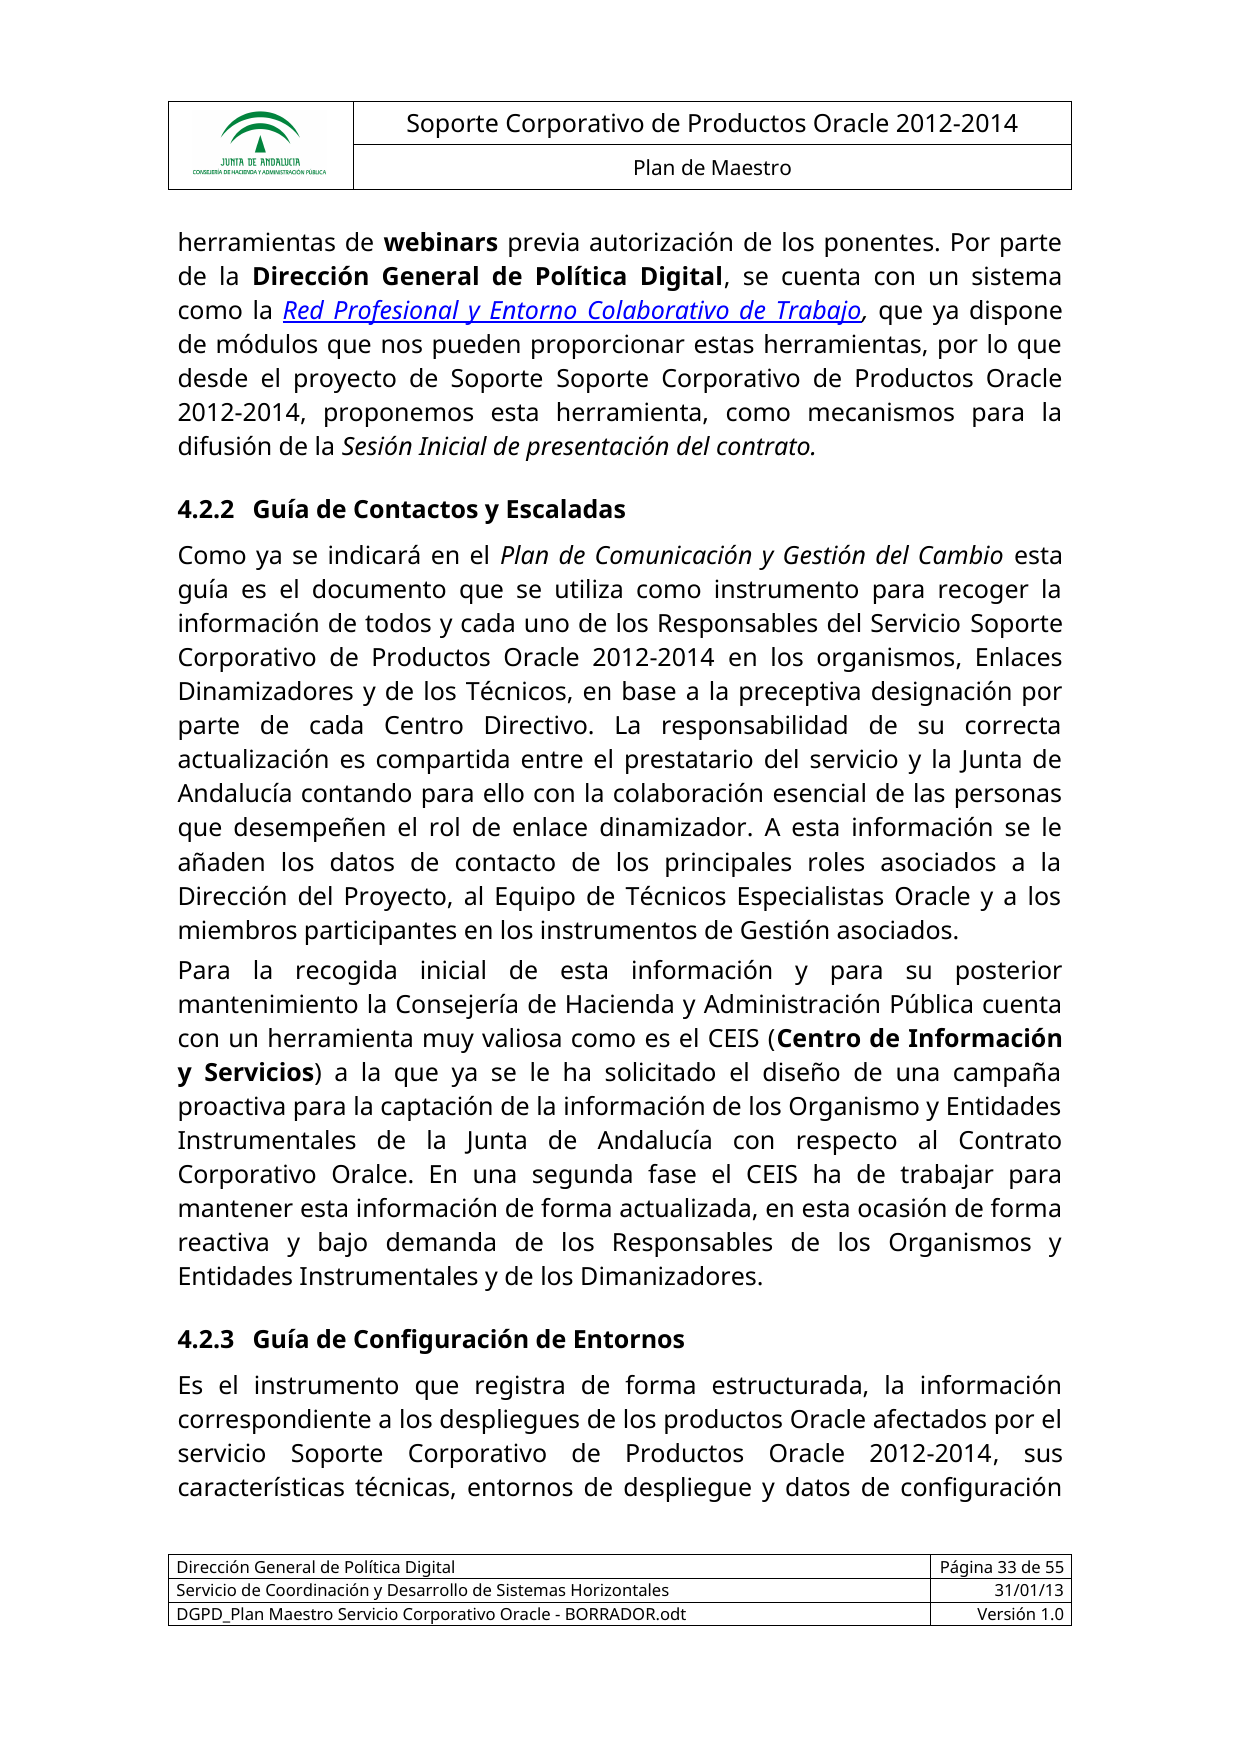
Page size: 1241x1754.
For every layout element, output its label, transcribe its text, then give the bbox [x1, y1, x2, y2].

picture [192, 110, 327, 175]
text Es el instrumento que registra de forma estructurada, la información correspondiente a los despliegues de los productos Oracle afectados por el servicio Soporte Corporativo de Productos Oracle 2012-2014, sus características técnicas, entornos de despliegue y datos de configuración [177, 1368, 1063, 1504]
text Para la recogida inicial de esta información y para su posterior mantenimiento la Consejería de Hacienda y Administración Pública cuenta con un herramienta muy valiosa como es el CEIS (Centro de Información y Servicios) a la que ya se le ha solicitado el diseño de una campaña proactiva para la captación de la información de los Organismo y Entidades Instrumentales de la Junta de Andalucía con respecto al Contrato Corporativo Oralce. En una segunda fase el CEIS ha de trabajar para mantener esta información de forma actualizada, en esta ocasión de forma reactiva y bajo demanda de los Responsables de los Organismos y Entidades Instrumentales y de los Dimanizadores. [177, 952, 1063, 1293]
subtitle Guía de Contactos y Escaladas [177, 494, 1063, 525]
subtitle Guía de Configuración de Entornos [177, 1324, 1063, 1355]
text herramientas de webinars previa autorización de los ponentes. Por parte de la Dirección General de Política Digital, se cuenta con un sistema como la Red Profesional y Entorno Colaborativo de Trabajo, que ya dispone de módulos que nos pueden proporcionar estas herramientas, por lo que desde el proyecto de Soporte Soporte Corporativo de Productos Oracle 2012-2014, proponemos esta herramienta, como mecanismos para la difusión de la Sesión Inicial de presentación del contrato. [177, 224, 1063, 463]
text Como ya se indicará en el Plan de Comunicación y Gestión del Cambio esta guía es el documento que se utiliza como instrumento para recoger la información de todos y cada uno de los Responsables del Servicio Soporte Corporativo de Productos Oracle 2012-2014 en los organismos, Enlaces Dinamizadores y de los Técnicos, en base a la preceptiva designación por parte de cada Centro Directivo. La responsabilidad de su correcta actualización es compartida entre el prestatario del servicio y la Junta de Andalucía contando para ello con la colaboración esencial de las personas que desempeñen el rol de enlace dinamizador. A esta información se le añaden los datos de contacto de los principales roles asociados a la Dirección del Proyecto, al Equipo de Técnicos Especialistas Oracle y a los miembros participantes en los instrumentos de Gestión asociados. [177, 538, 1063, 946]
